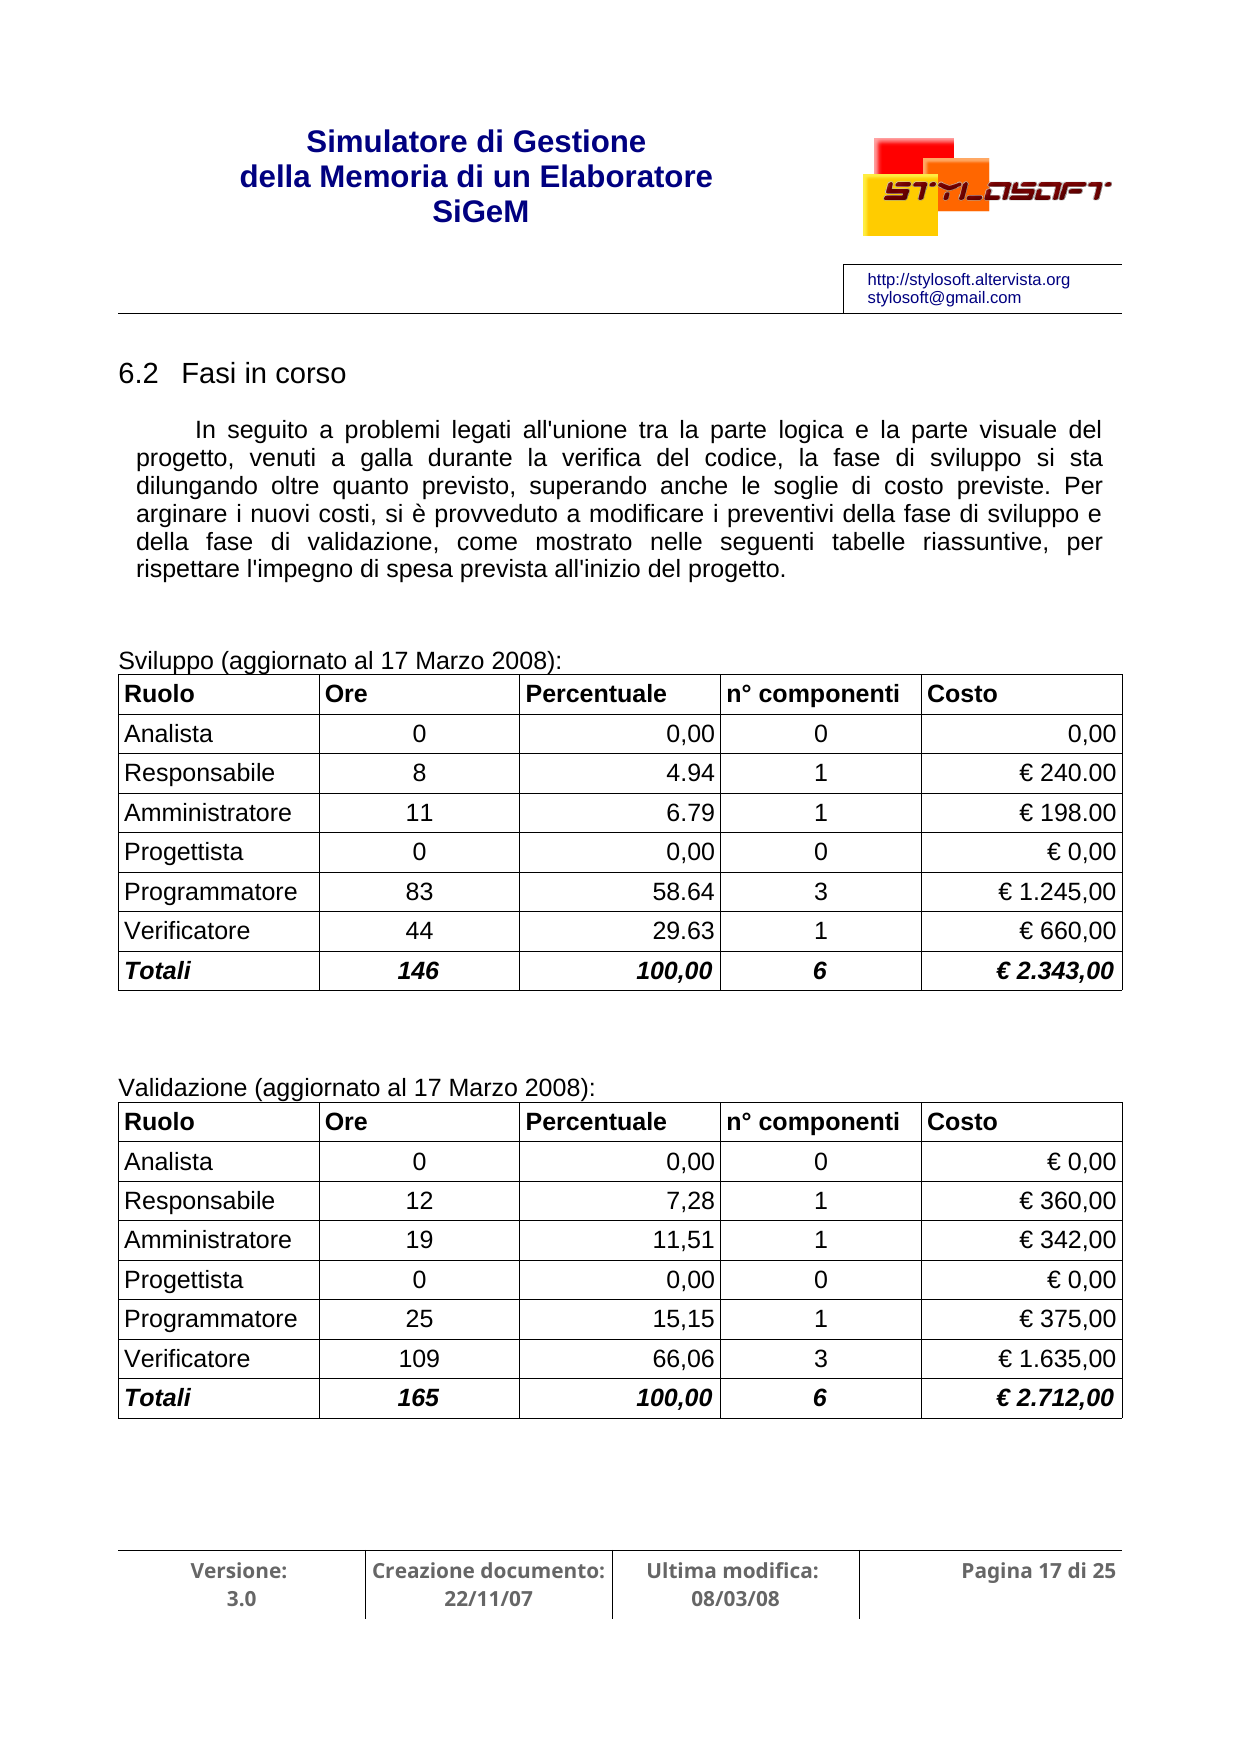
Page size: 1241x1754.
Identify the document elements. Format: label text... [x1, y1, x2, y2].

table_cell 0,00 [520, 1142, 720, 1181]
table_cell 0,00 [520, 715, 720, 753]
table_cell € 0,00 [922, 1142, 1122, 1181]
table_cell 0 [721, 1142, 921, 1181]
table_cell Progettista [119, 833, 319, 872]
table_cell 12 [320, 1182, 519, 1220]
table_cell 0 [721, 1261, 921, 1299]
table_cell 0,00 [922, 715, 1122, 753]
table_cell 4,94 [520, 754, 720, 793]
table_cell 100,00 [520, 952, 720, 990]
table_cell 100,00 [520, 1379, 720, 1418]
table_cell 66,06 [520, 1340, 720, 1378]
text In seguito a problemi legati all'unione tra la parte logica e la parte visuale del progetto, venuti a galla durante la verifica del codice, la fase di sviluppo si sta dilungando oltre quanto previsto, superando anche le soglie di costo previste. Per arginare i nuovi costi, si è provveduto a modificare i preventivi della fase di sviluppo e della fase di validazione, come mostrato nelle seguenti tabelle riassuntive, per rispettare l'impegno di spesa prevista all'inizio del progetto. [136, 416, 1104, 583]
table_cell 6 [721, 952, 921, 990]
table_header Costo [922, 1103, 1122, 1141]
subtitle Fasi in corso [118, 357, 1122, 389]
table_cell Responsabile [119, 754, 319, 793]
table_cell 44 [320, 912, 519, 951]
table_cell 1 [721, 912, 921, 951]
text Sviluppo (aggiornato al 17 Marzo 2008): [118, 646, 1122, 674]
table_cell 6,79 [520, 794, 720, 832]
table_cell 1 [721, 1221, 921, 1260]
table_cell 146 [320, 952, 519, 990]
table_cell 11,51 [520, 1221, 720, 1260]
table_cell € 660,00 [922, 912, 1122, 951]
table_cell 0 [320, 833, 519, 872]
table_cell 19 [320, 1221, 519, 1260]
table_cell 0,00 [520, 1261, 720, 1299]
table_cell Amministratore [119, 1221, 319, 1260]
table_cell € 360,00 [922, 1182, 1122, 1220]
table_header Ore [320, 1103, 519, 1141]
table_cell 3 [721, 1340, 921, 1378]
table_cell Totali [119, 952, 319, 990]
table_cell 0 [320, 1261, 519, 1299]
table_cell 25 [320, 1300, 519, 1339]
table_cell 1 [721, 1182, 921, 1220]
table_header Percentuale [520, 675, 720, 714]
table_header Ruolo [119, 675, 319, 714]
table_header Costo [922, 675, 1122, 714]
table_cell 7,28 [520, 1182, 720, 1220]
table_cell 0 [721, 833, 921, 872]
table_cell € 375,00 [922, 1300, 1122, 1339]
table_header Ore [320, 675, 519, 714]
table_cell 29,63 [520, 912, 720, 951]
table_cell Responsabile [119, 1182, 319, 1220]
table_cell € 198,00 [922, 794, 1122, 832]
table_header Ruolo [119, 1103, 319, 1141]
table_cell Totali [119, 1379, 319, 1418]
table_cell Progettista [119, 1261, 319, 1299]
table_cell € 2.712,00 [922, 1379, 1122, 1418]
table_cell Amministratore [119, 794, 319, 832]
table_cell € 342,00 [922, 1221, 1122, 1260]
table_cell 83 [320, 873, 519, 911]
picture [848, 123, 1117, 247]
table_cell 0 [320, 1142, 519, 1181]
table_cell Programmatore [119, 1300, 319, 1339]
table_cell 6 [721, 1379, 921, 1418]
table_cell 1 [721, 1300, 921, 1339]
table_cell 3 [721, 873, 921, 911]
table_cell Programmatore [119, 873, 319, 911]
table_cell € 0,00 [922, 1261, 1122, 1299]
table_cell € 2.343,00 [922, 952, 1122, 990]
table_cell 58,64 [520, 873, 720, 911]
table_cell 109 [320, 1340, 519, 1378]
table_cell € 0,00 [922, 833, 1122, 872]
table_cell 0 [721, 715, 921, 753]
table_cell € 1.635,00 [922, 1340, 1122, 1378]
table_cell 11 [320, 794, 519, 832]
table_header Percentuale [520, 1103, 720, 1141]
table_cell € 1.245,00 [922, 873, 1122, 911]
table_cell Verificatore [119, 912, 319, 951]
table_cell 1 [721, 794, 921, 832]
table_cell Analista [119, 715, 319, 753]
table_header n° componenti [721, 1103, 921, 1141]
table_cell 15,15 [520, 1300, 720, 1339]
table_cell Analista [119, 1142, 319, 1181]
table_cell 8 [320, 754, 519, 793]
table_cell 0,00 [520, 833, 720, 872]
text Validazione (aggiornato al 17 Marzo 2008): [118, 1074, 1122, 1102]
table_header n° componenti [721, 675, 921, 714]
table_cell 0 [320, 715, 519, 753]
table_cell Verificatore [119, 1340, 319, 1378]
table_cell 1 [721, 754, 921, 793]
table_cell 165 [320, 1379, 519, 1418]
table_cell € 240,00 [922, 754, 1122, 793]
